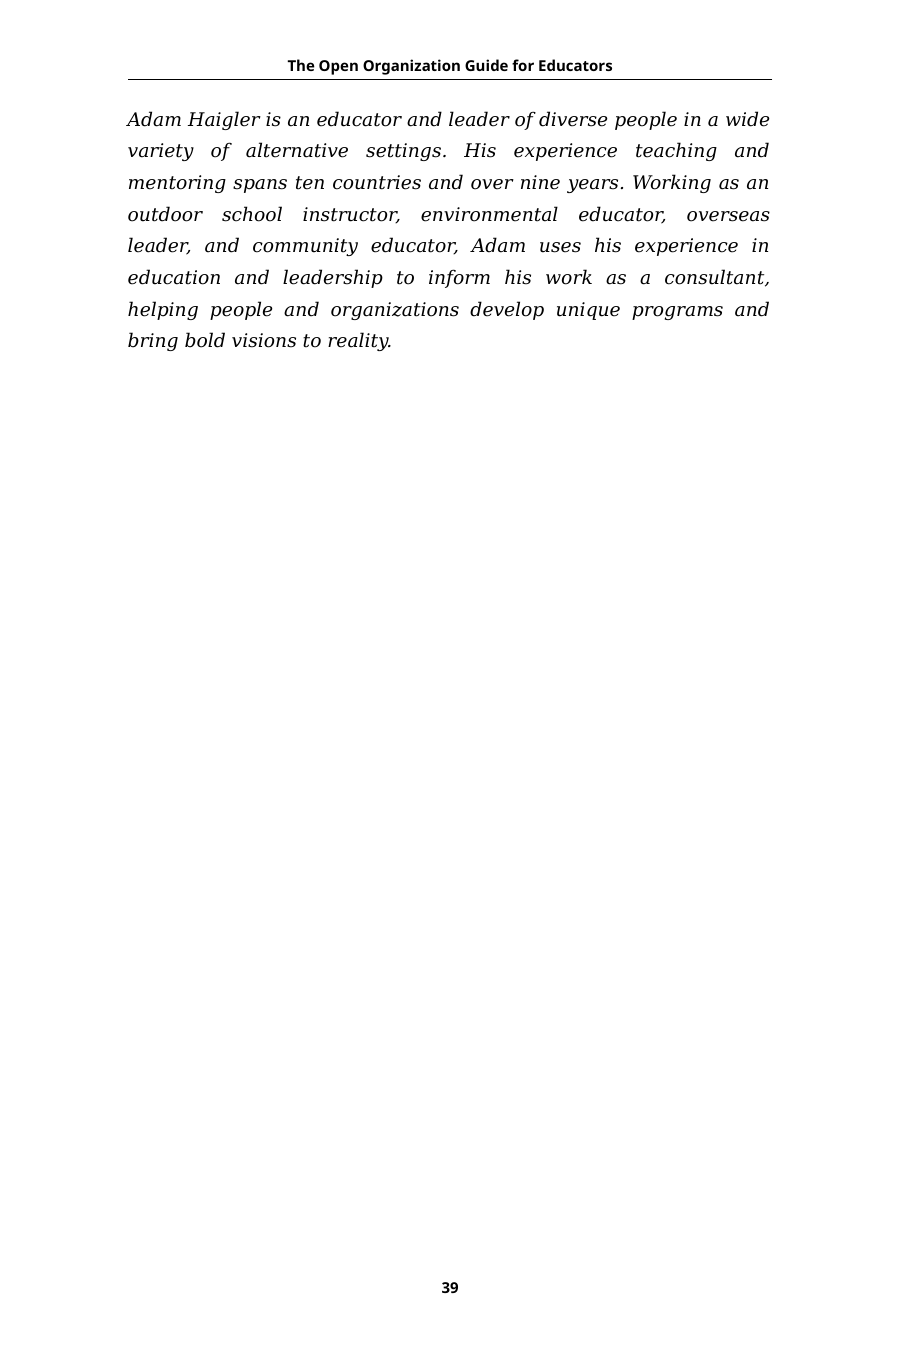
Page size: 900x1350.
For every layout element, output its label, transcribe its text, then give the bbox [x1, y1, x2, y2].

text Adam Haigler is an educator and leader of diverse people in a wide variety of alternative settings. His experience teaching and mentoring spans ten countries and over nine years. Working as an outdoor school instructor, environmental educator, overseas leader, and community educator, Adam uses his experience in education and leadership to inform his work as a consultant, helping people and organizations develop unique programs and bring bold visions to reality. [127, 109, 772, 352]
